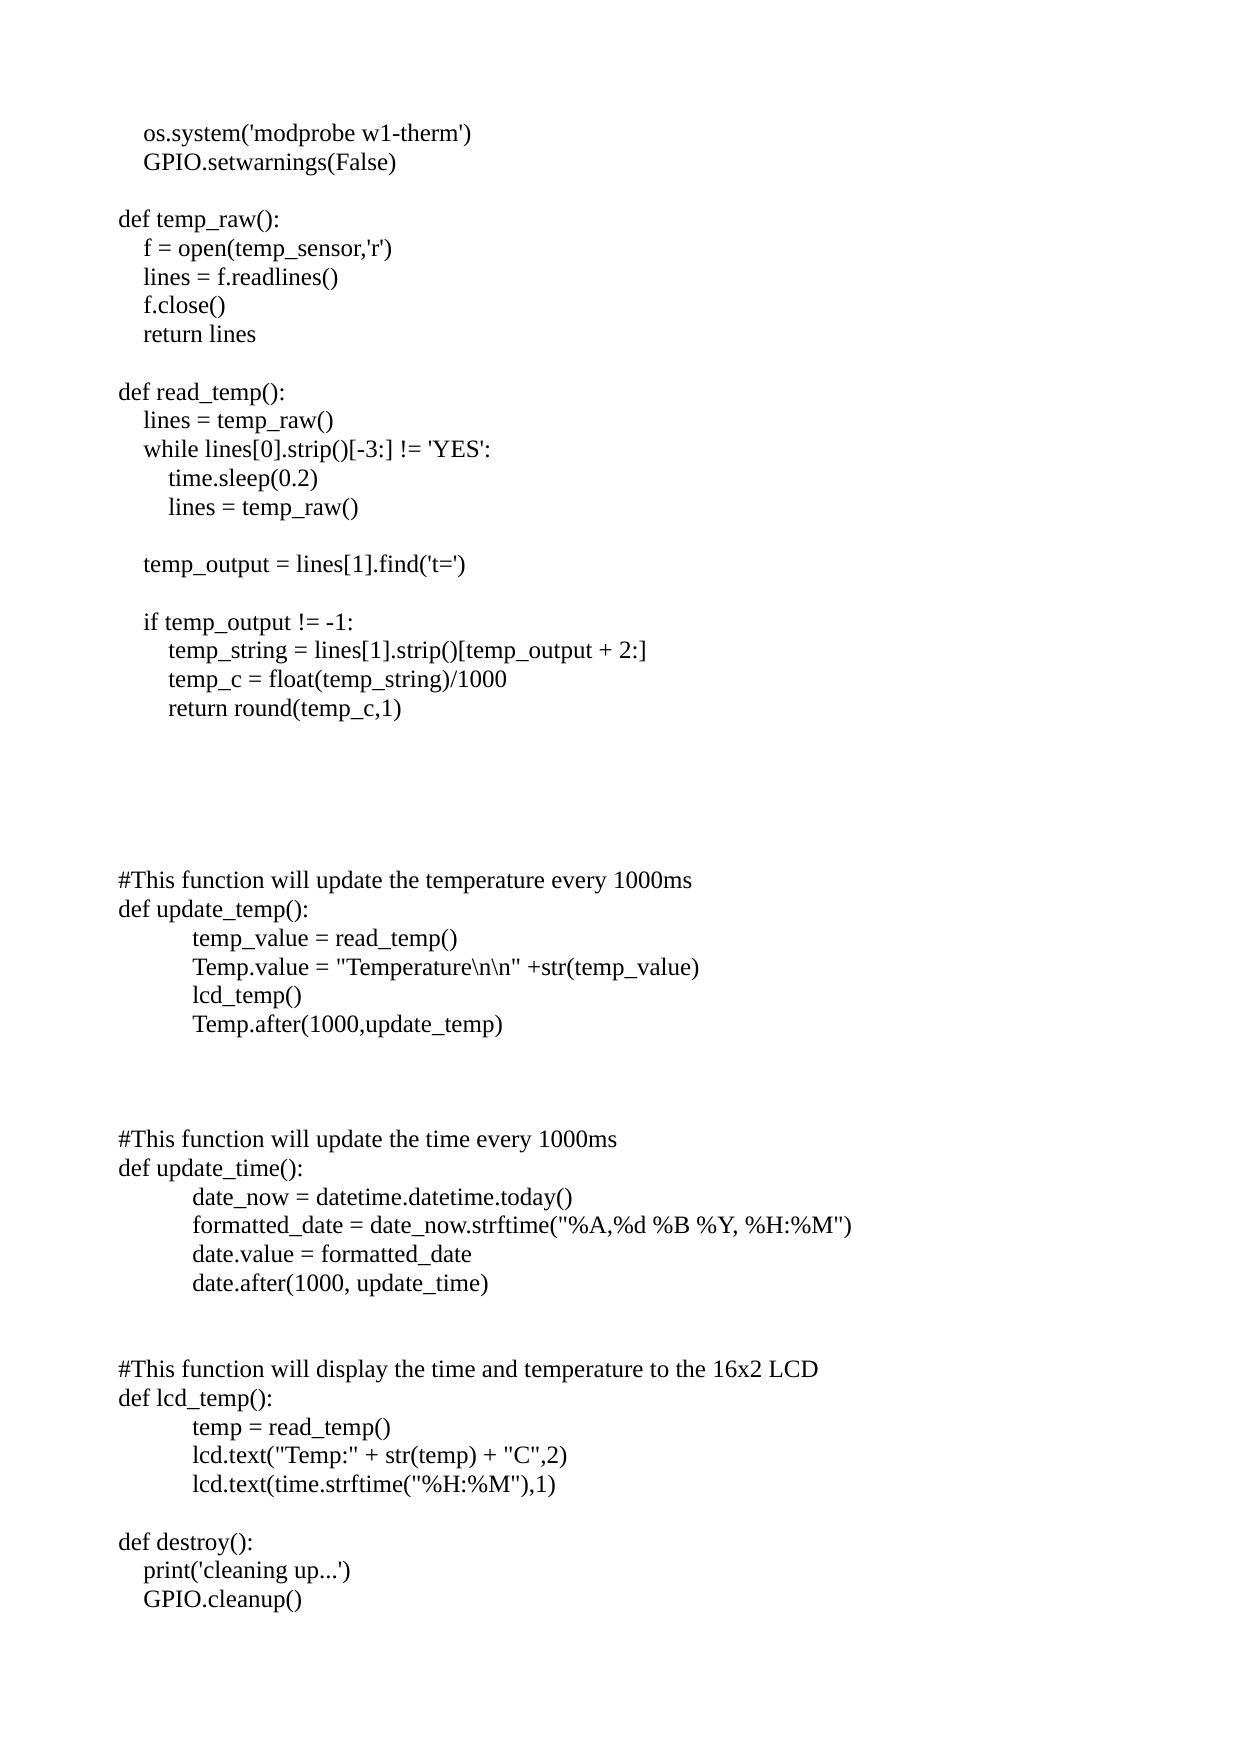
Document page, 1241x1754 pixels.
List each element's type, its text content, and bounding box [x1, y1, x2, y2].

text temp = read_temp() [118, 1412, 1122, 1441]
text f = open(temp_sensor,'r') [118, 233, 1122, 262]
text temp_c = float(temp_string)/1000 [118, 664, 1122, 693]
text temp_output = lines[1].find('t=') [118, 549, 1122, 578]
text #This function will update the temperature every 1000ms [118, 866, 1122, 894]
text return lines [118, 319, 1122, 348]
text GPIO.setwarnings(False) [118, 147, 1122, 176]
text def lcd_temp(): [118, 1383, 1122, 1412]
text return round(temp_c,1) [118, 693, 1122, 722]
text GPIO.cleanup() [118, 1584, 1122, 1613]
text def update_time(): [118, 1153, 1122, 1182]
text date_now = datetime.datetime.today() [118, 1182, 1122, 1211]
text def read_temp(): [118, 377, 1122, 406]
text #This function will display the time and temperature to the 16x2 LCD [118, 1354, 1122, 1383]
text Temp.after(1000,update_temp) [118, 1009, 1122, 1038]
text lcd.text("Temp:" + str(temp) + "C",2) [118, 1441, 1122, 1469]
text temp_string = lines[1].strip()[temp_output + 2:] [118, 636, 1122, 664]
text def temp_raw(): [118, 204, 1122, 233]
text lines = f.readlines() [118, 262, 1122, 291]
text date.after(1000, update_time) [118, 1268, 1122, 1297]
text time.sleep(0.2) [118, 463, 1122, 492]
text def update_temp(): [118, 894, 1122, 923]
text if temp_output != -1: [118, 607, 1122, 636]
text def destroy(): [118, 1527, 1122, 1556]
text #This function will update the time every 1000ms [118, 1124, 1122, 1153]
text lcd.text(time.strftime("%H:%M"),1) [118, 1469, 1122, 1498]
text while lines[0].strip()[-3:] != 'YES': [118, 434, 1122, 463]
text f.close() [118, 291, 1122, 319]
text Temp.value = "Temperature\n\n" +str(temp_value) [118, 952, 1122, 981]
text lines = temp_raw() [118, 492, 1122, 521]
text os.system('modprobe w1-therm') [118, 118, 1122, 147]
text date.value = formatted_date [118, 1239, 1122, 1268]
text lcd_temp() [118, 981, 1122, 1009]
text lines = temp_raw() [118, 406, 1122, 434]
text print('cleaning up...') [118, 1556, 1122, 1584]
text temp_value = read_temp() [118, 923, 1122, 952]
text formatted_date = date_now.strftime("%A,%d %B %Y, %H:%M") [118, 1211, 1122, 1239]
